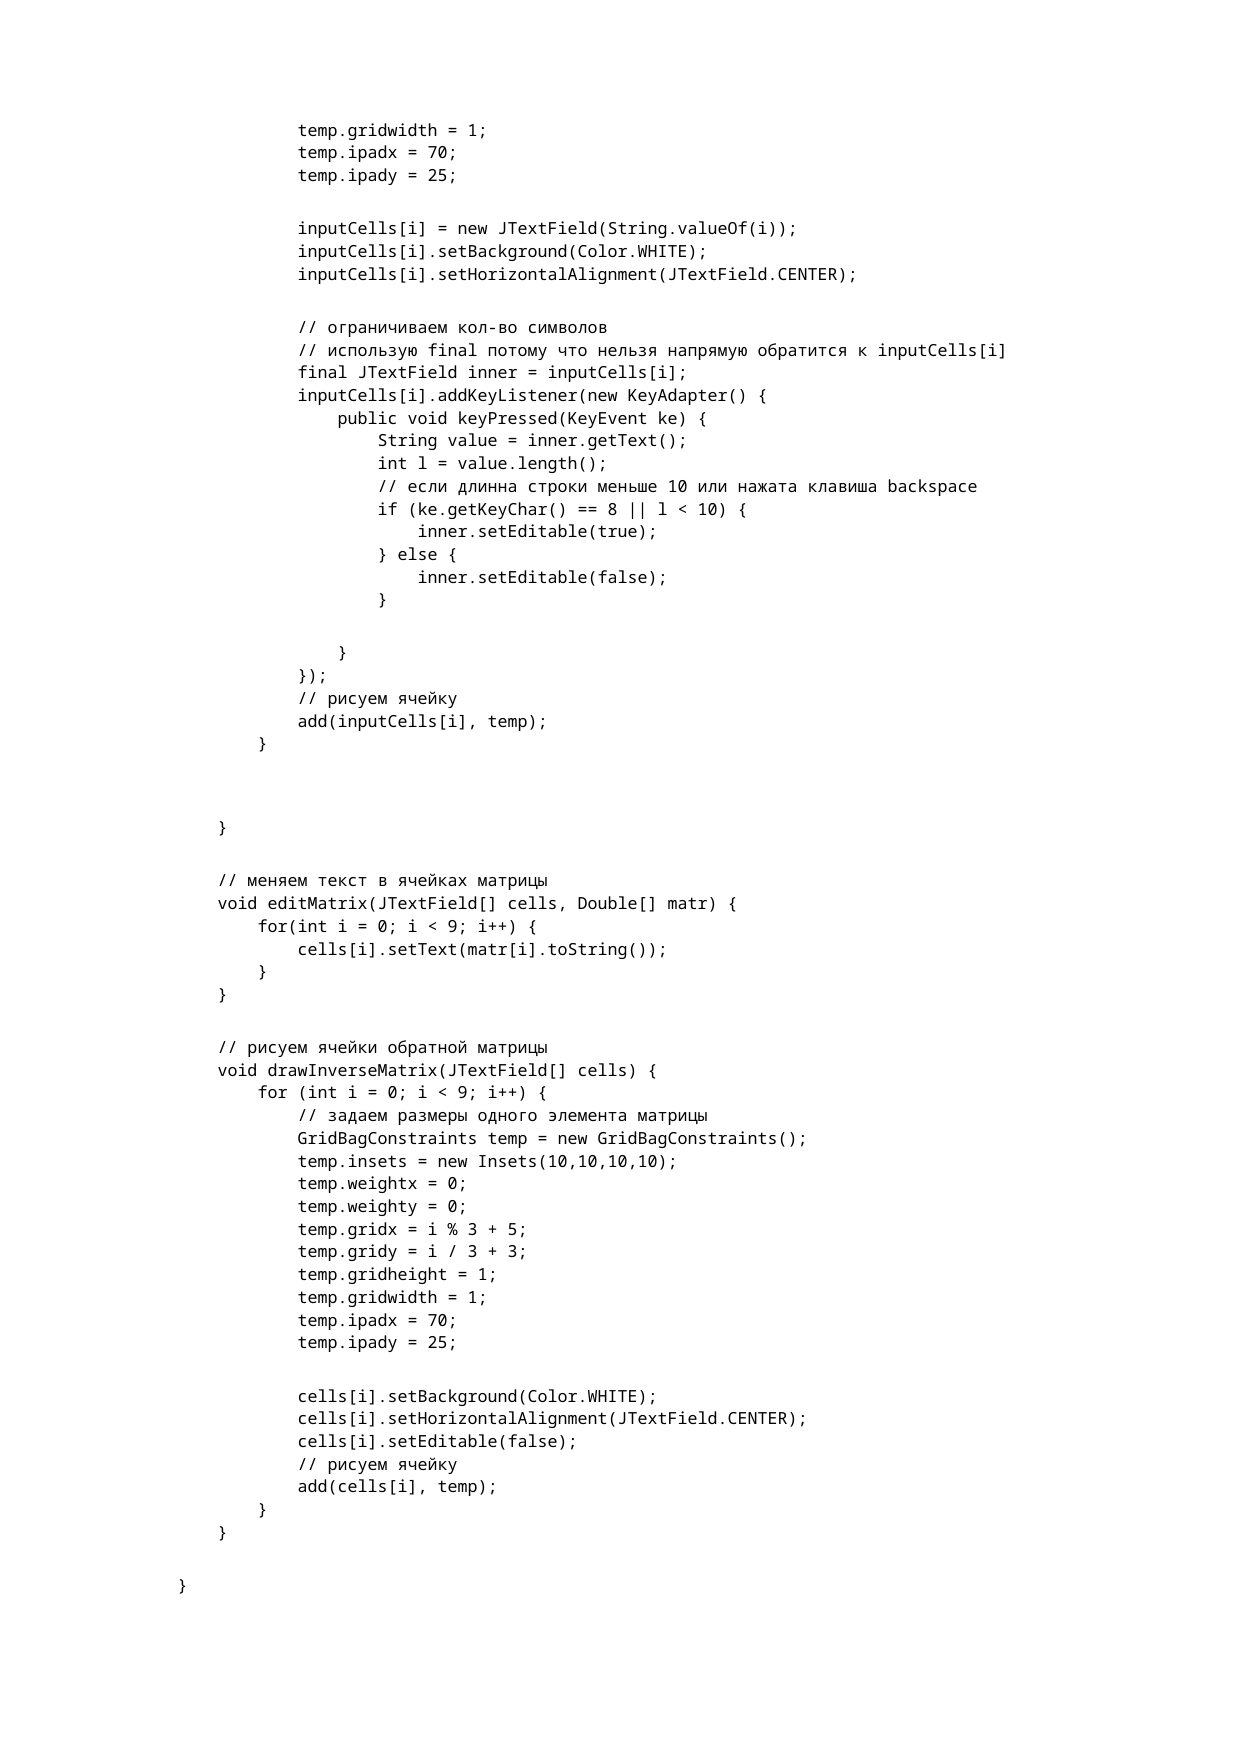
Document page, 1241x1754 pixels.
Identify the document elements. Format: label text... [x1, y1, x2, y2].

text } [177, 732, 1152, 755]
text } [177, 982, 1152, 1005]
text String value = inner.getText(); [177, 429, 1152, 452]
text inputCells[i].addKeyListener(new KeyAdapter() { [177, 383, 1152, 406]
text temp.gridy = i / 3 + 3; [177, 1240, 1152, 1263]
text // задаем размеры одного элемента матрицы [177, 1104, 1152, 1127]
text } [177, 1574, 1152, 1596]
text inputCells[i] = new JTextField(String.valueOf(i)); [177, 217, 1152, 239]
text temp.ipadx = 70; [177, 141, 1152, 163]
text cells[i].setBackground(Color.WHITE); [177, 1384, 1152, 1407]
text temp.ipady = 25; [177, 1331, 1152, 1354]
text for(int i = 0; i < 9; i++) { [177, 914, 1152, 937]
text } [177, 1498, 1152, 1520]
text temp.gridwidth = 1; [177, 1286, 1152, 1308]
text // если длинна строки меньше 10 или нажата клавиша backspace [177, 474, 1152, 497]
text temp.gridx = i % 3 + 5; [177, 1217, 1152, 1240]
text inner.setEditable(true); [177, 520, 1152, 542]
text cells[i].setHorizontalAlignment(JTextField.CENTER); [177, 1407, 1152, 1429]
text inner.setEditable(false); [177, 565, 1152, 588]
text } [177, 641, 1152, 664]
text // меняем текст в ячейках матрицы [177, 869, 1152, 892]
text GridBagConstraints temp = new GridBagConstraints(); [177, 1127, 1152, 1149]
text // рисуем ячейку [177, 1452, 1152, 1475]
text // ограничиваем кол-во символов [177, 315, 1152, 338]
text } [177, 816, 1152, 838]
text if (ke.getKeyChar() == 8 || l < 10) { [177, 497, 1152, 520]
text inputCells[i].setHorizontalAlignment(JTextField.CENTER); [177, 262, 1152, 285]
text temp.insets = new Insets(10,10,10,10); [177, 1149, 1152, 1172]
text } [177, 588, 1152, 611]
text cells[i].setText(matr[i].toString()); [177, 937, 1152, 960]
text add(cells[i], temp); [177, 1475, 1152, 1498]
text temp.ipady = 25; [177, 163, 1152, 186]
text public void keyPressed(KeyEvent ke) { [177, 406, 1152, 429]
text void drawInverseMatrix(JTextField[] cells) { [177, 1058, 1152, 1081]
text // рисуем ячейки обратной матрицы [177, 1036, 1152, 1058]
text for (int i = 0; i < 9; i++) { [177, 1081, 1152, 1104]
text temp.gridwidth = 1; [177, 118, 1152, 141]
text // рисуем ячейку [177, 687, 1152, 709]
text cells[i].setEditable(false); [177, 1429, 1152, 1452]
text } [177, 960, 1152, 982]
text final JTextField inner = inputCells[i]; [177, 361, 1152, 383]
text // использую final потому что нельзя напрямую обратится к inputCells[i] [177, 338, 1152, 361]
text temp.gridheight = 1; [177, 1263, 1152, 1286]
text inputCells[i].setBackground(Color.WHITE); [177, 239, 1152, 262]
text add(inputCells[i], temp); [177, 709, 1152, 732]
text int l = value.length(); [177, 452, 1152, 474]
text } [177, 1520, 1152, 1543]
text void editMatrix(JTextField[] cells, Double[] matr) { [177, 892, 1152, 914]
text } else { [177, 542, 1152, 565]
text temp.weightx = 0; [177, 1172, 1152, 1195]
text temp.weighty = 0; [177, 1195, 1152, 1217]
text }); [177, 664, 1152, 687]
text temp.ipadx = 70; [177, 1308, 1152, 1331]
